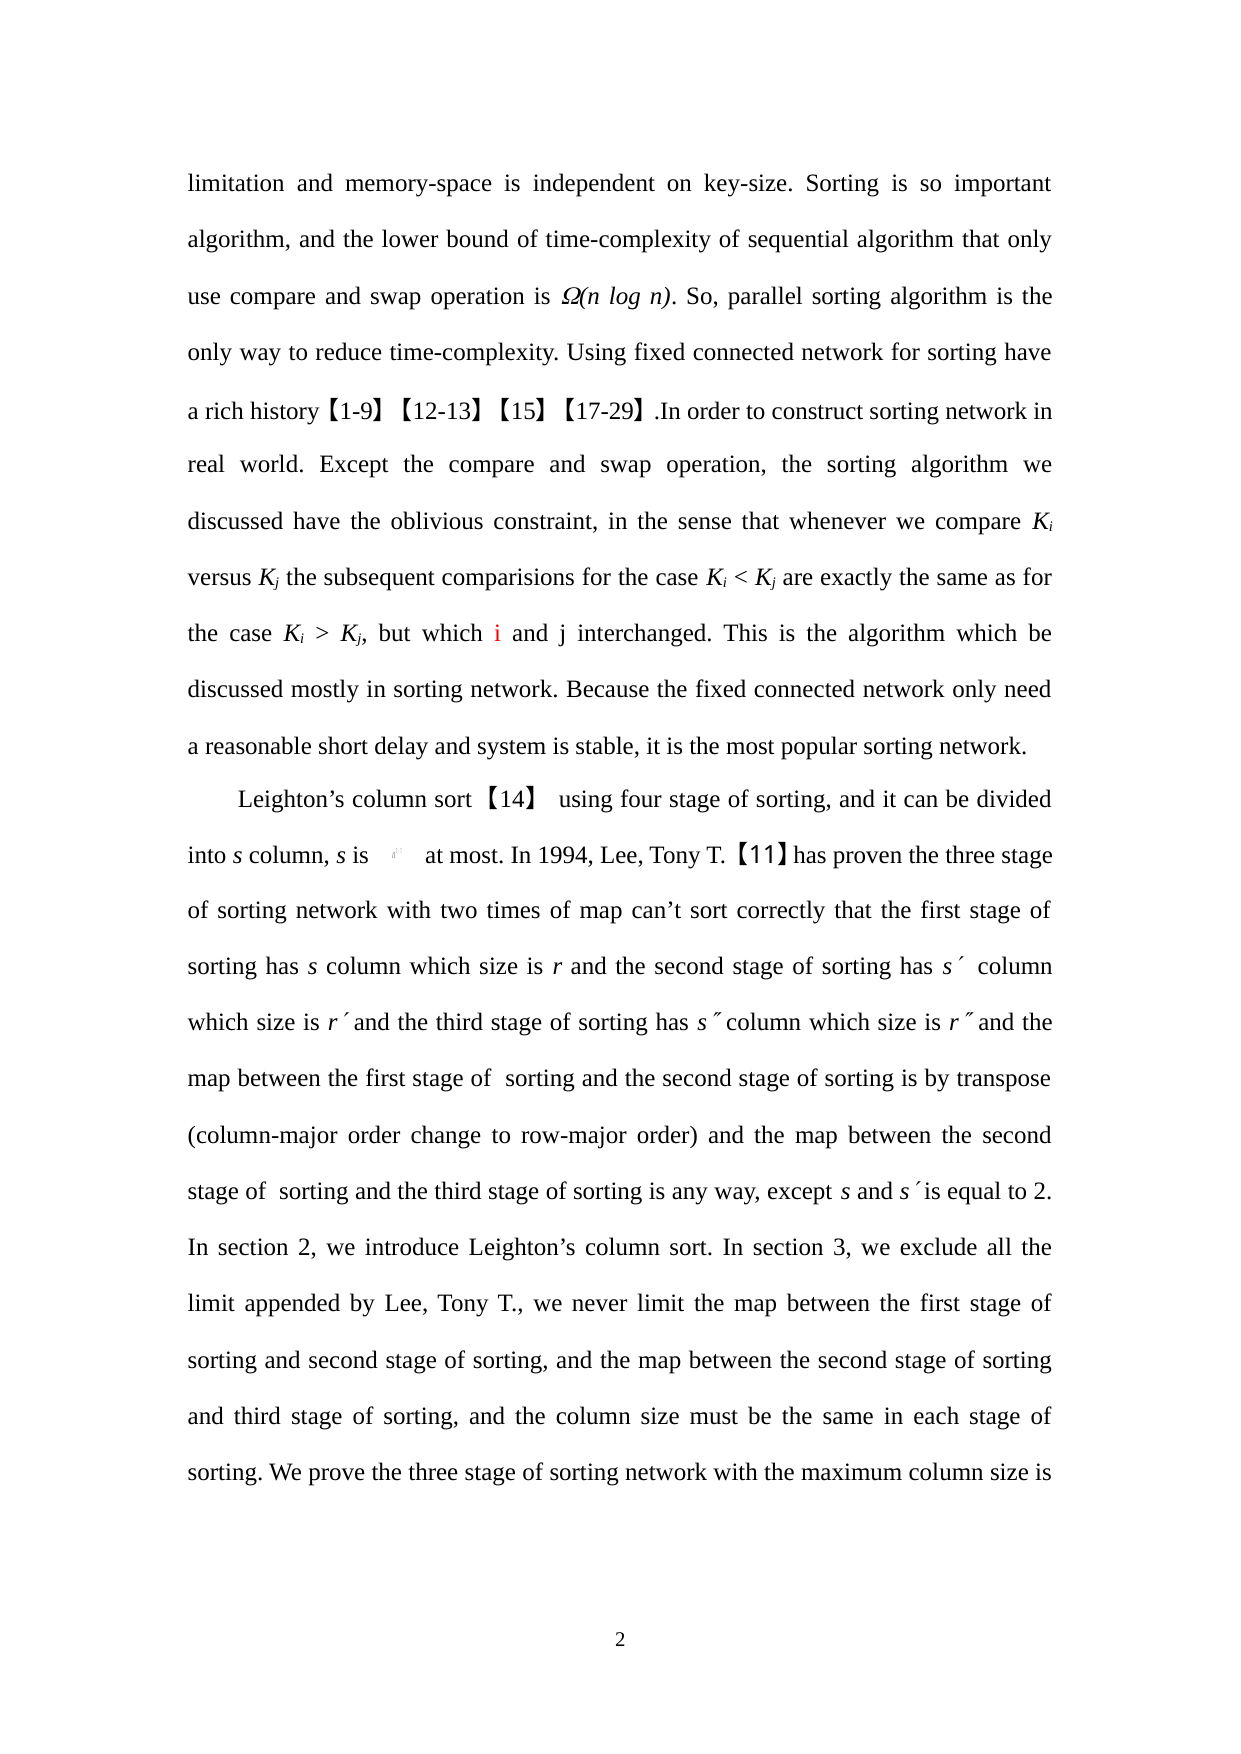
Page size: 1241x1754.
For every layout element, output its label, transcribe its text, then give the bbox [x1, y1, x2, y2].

text limitation and memory-space is independent on key-size. Sorting is so important algorithm, and the lower bound of time-complexity of sequential algorithm that only use compare and swap operation is (n log n). So, parallel sorting algorithm is the only way to reduce time-complexity. Using fixed connected network for sorting have a rich history【1-9】【12-13】【15】【17-29】.In order to construct sorting network in real world. Except the compare and swap operation, the sorting algorithm we discussed have the oblivious constraint, in the sense that whenever we compare Ki versus Kj the subsequent comparisions for the case Ki < Kj are exactly the same as for the case Ki > Kj, but which i and j interchanged. This is the algorithm which be discussed mostly in sorting network. Because the fixed connected network only need a reasonable short delay and system is stable, it is the most popular sorting network. [187, 164, 1053, 764]
text Leighton’s column sort【14】 using four stage of sorting, and it can be divided into s column, s is at most. In 1994, Lee, Tony T. 【11】has proven the three stage of sorting network with two times of map can’t sort correctly that the first stage of sorting has s column which size is r and the second stage of sorting has s column which size is r and the third stage of sorting has s column which size is r and the map between the first stage of sorting and the second stage of sorting is by transpose (column-major order change to row-major order) and the map between the second stage of sorting and the third stage of sorting is any way, except s and s is equal to 2. In section 2, we introduce Leighton’s column sort. In section 3, we exclude all the limit appended by Lee, Tony T., we never limit the map between the first stage of sorting and second stage of sorting, and the map between the second stage of sorting and third stage of sorting, and the column size must be the same in each stage of sorting. We prove the three stage of sorting network with the maximum column size is [187, 778, 1053, 1491]
